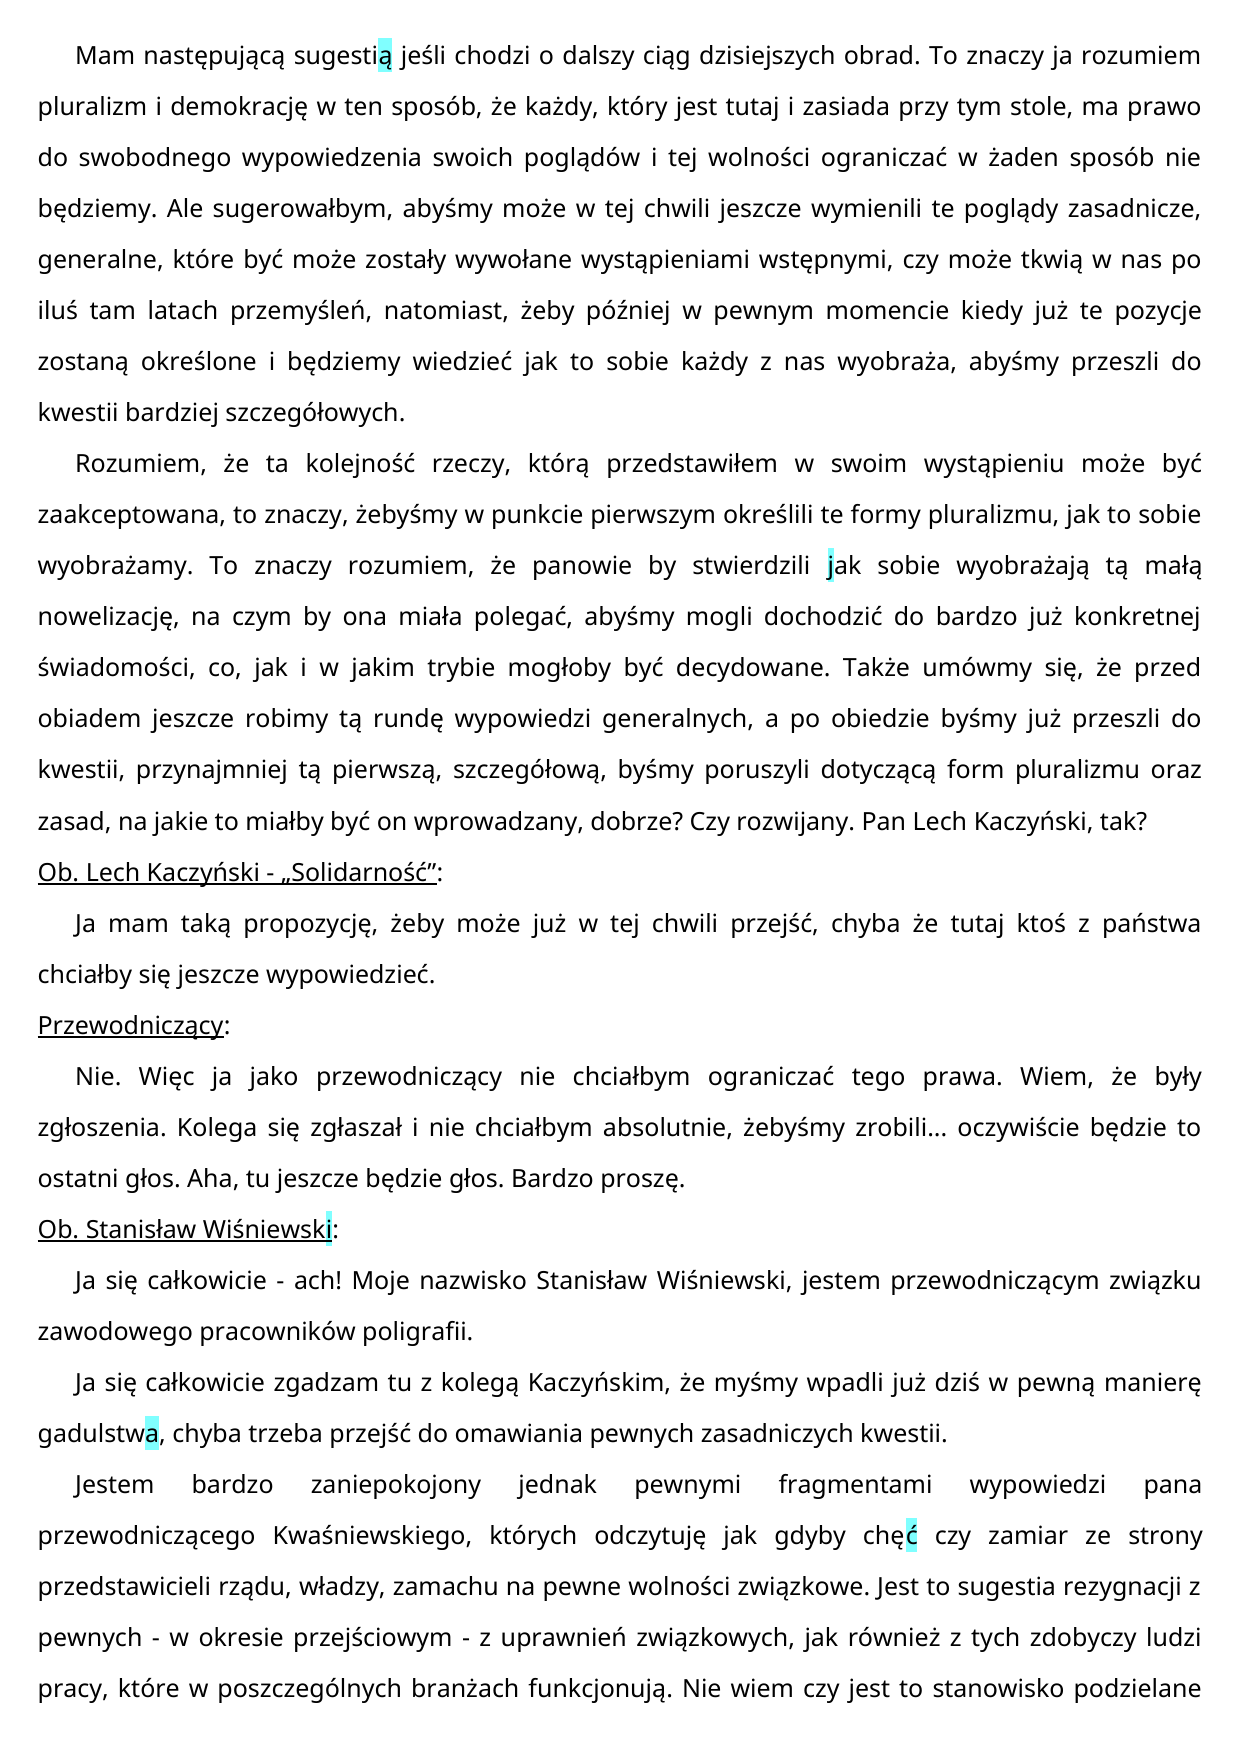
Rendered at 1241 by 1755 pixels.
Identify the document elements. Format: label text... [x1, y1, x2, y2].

text Mam następującą sugestią jeśli chodzi o dalszy ciąg dzisiejszych obrad. To znaczy ja rozumiem pluralizm i demokrację w ten sposób, że każdy, który jest tutaj i zasiada przy tym stole, ma prawo do swobodnego wypowiedzenia swoich poglądów i tej wolności ograniczać w żaden sposób nie będziemy. Ale sugerowałbym, abyśmy może w tej chwili jeszcze wymienili te poglądy zasadnicze, generalne, które być może zostały wywołane wystąpieniami wstępnymi, czy może tkwią w nas po iluś tam latach przemyśleń, natomiast, żeby później w pewnym momencie kiedy już te pozycje zostaną określone i będziemy wiedzieć jak to sobie każdy z nas wyobraża, abyśmy przeszli do kwestii bardziej szczegółowych. [37, 37, 1203, 429]
text Ob. Stanisław Wiśniewski: [37, 1211, 1203, 1246]
text Jestem bardzo zaniepokojony jednak pewnymi fragmentami wypowiedzi pana przewodniczącego Kwaśniewskiego, których odczytuję jak gdyby chęć czy zamiar ze strony przedstawicieli rządu, władzy, zamachu na pewne wolności związkowe. Jest to sugestia rezygnacji z pewnych - w okresie przejściowym - z uprawnień związkowych, jak również z tych zdobyczy ludzi pracy, które w poszczególnych branżach funkcjonują. Nie wiem czy jest to stanowisko podzielane [37, 1467, 1203, 1705]
text Ob. Lech Kaczyński - „Solidarność”: [37, 854, 1203, 888]
text Ja się całkowicie - ach! Moje nazwisko Stanisław Wiśniewski, jestem przewodniczącym związku zawodowego pracowników poligrafii. [37, 1262, 1203, 1348]
text Ja mam taką propozycję, żeby może już w tej chwili przejść, chyba że tutaj ktoś z państwa chciałby się jeszcze wypowiedzieć. [37, 905, 1203, 990]
text Rozumiem, że ta kolejność rzeczy, którą przedstawiłem w swoim wystąpieniu może być zaakceptowana, to znaczy, żebyśmy w punkcie pierwszym określili te formy pluralizmu, jak to sobie wyobrażamy. To znaczy rozumiem, że panowie by stwierdzili jak sobie wyobrażają tą małą nowelizację, na czym by ona miała polegać, abyśmy mogli dochodzić do bardzo już konkretnej świadomości, co, jak i w jakim trybie mogłoby być decydowane. Także umówmy się, że przed obiadem jeszcze robimy tą rundę wypowiedzi generalnych, a po obiedzie byśmy już przeszli do kwestii, przynajmniej tą pierwszą, szczegółową, byśmy poruszyli dotyczącą form pluralizmu oraz zasad, na jakie to miałby być on wprowadzany, dobrze? Czy rozwijany. Pan Lech Kaczyński, tak? [37, 446, 1203, 837]
text Nie. Więc ja jako przewodniczący nie chciałbym ograniczać tego prawa. Wiem, że były zgłoszenia. Kolega się zgłaszał i nie chciałbym absolutnie, żebyśmy zrobili... oczywiście będzie to ostatni głos. Aha, tu jeszcze będzie głos. Bardzo proszę. [37, 1058, 1203, 1194]
text Ja się całkowicie zgadzam tu z kolegą Kaczyńskim, że myśmy wpadli już dziś w pewną manierę gadulstwa, chyba trzeba przejść do omawiania pewnych zasadniczych kwestii. [37, 1364, 1203, 1450]
text Przewodniczący: [37, 1007, 1203, 1041]
